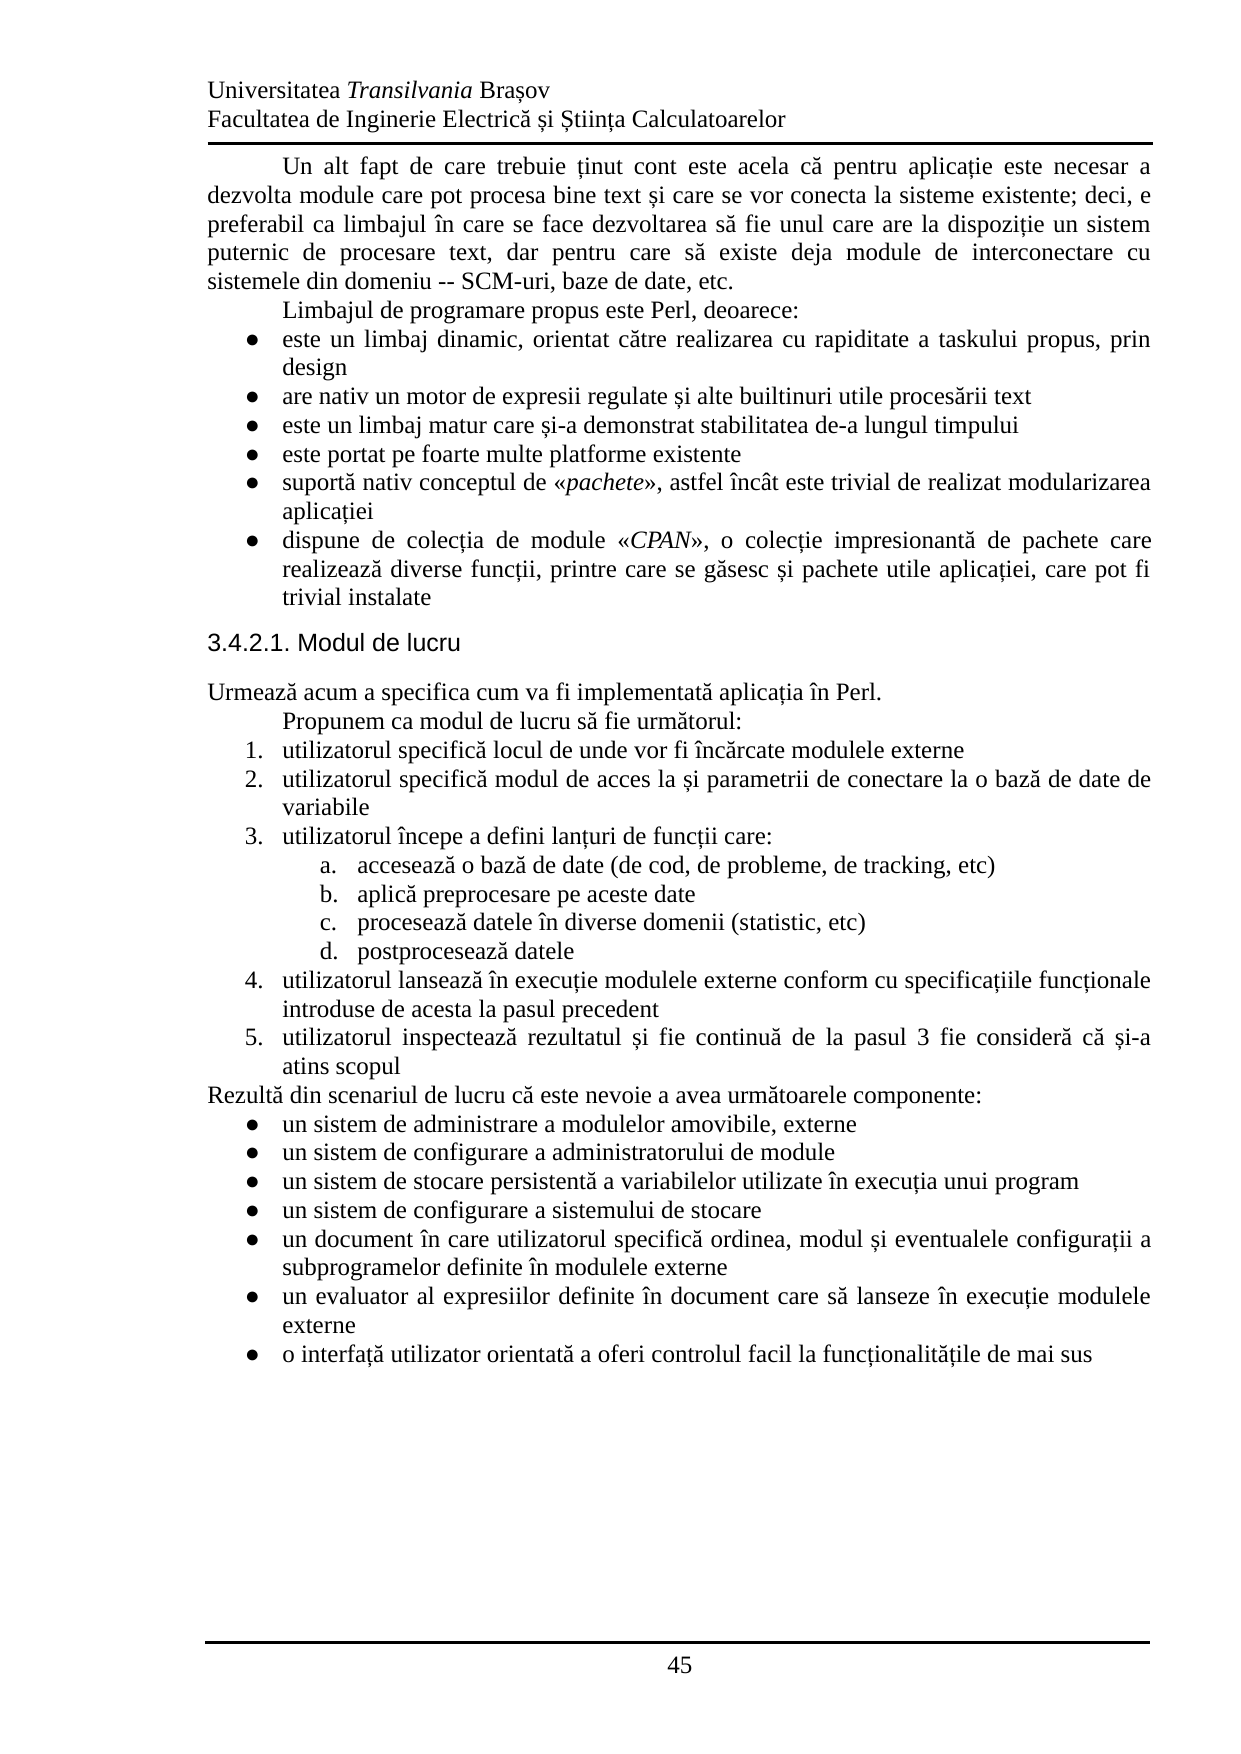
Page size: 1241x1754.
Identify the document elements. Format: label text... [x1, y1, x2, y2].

list o interfață utilizator orientată a oferi controlul facil la funcționalitățile de mai sus [244, 1339, 1152, 1367]
list procesează datele în diverse domenii (statistic, etc) [319, 907, 1152, 936]
list este un limbaj matur care și-a demonstrat stabilitatea de-a lungul timpului [244, 410, 1152, 439]
text Urmează acum a specifica cum va fi implementată aplicația în Perl. [207, 677, 1152, 706]
list utilizatorul specifică modul de acces la și parametrii de conectare la o bază de date de variabile [244, 764, 1152, 821]
list un sistem de stocare persistentă a variabilelor utilizate în execuția unui program [244, 1166, 1152, 1195]
list un evaluator al expresiilor definite în document care să lanseze în execuție modulele externe [244, 1281, 1152, 1339]
list suportă nativ conceptul de «pachete», astfel încât este trivial de realizat modularizarea aplicației [244, 467, 1152, 525]
list are nativ un motor de expresii regulate și alte builtinuri utile procesării text [244, 381, 1152, 410]
list aplică preprocesare pe aceste date [319, 879, 1152, 907]
list un document în care utilizatorul specifică ordinea, modul și eventualele configurații a subprogramelor definite în modulele externe [244, 1224, 1152, 1281]
list postprocesează datele [319, 936, 1152, 965]
list un sistem de configurare a administratorului de module [244, 1137, 1152, 1166]
list un sistem de configurare a sistemului de stocare [244, 1195, 1152, 1224]
list utilizatorul specifică locul de unde vor fi încărcate modulele externe [244, 735, 1152, 764]
text Propunem ca modul de lucru să fie următorul: [207, 706, 1152, 735]
text Un alt fapt de care trebuie ținut cont este acela că pentru aplicație este necesar a dezvolta module care pot procesa bine text și care se vor conecta la sisteme existente; deci, e preferabil ca limbajul în care se face dezvoltarea să fie unul care are la dispoziție un sistem puternic de procesare text, dar pentru care să existe deja module de interconectare cu sistemele din domeniu -- SCM-uri, baze de date, etc. [207, 151, 1152, 295]
list accesează o bază de date (de cod, de probleme, de tracking, etc) [319, 850, 1152, 879]
list utilizatorul inspectează rezultatul și fie continuă de la pasul 3 fie consideră că și-a atins scopul [244, 1022, 1152, 1080]
list dispune de colecția de module «CPAN», o colecție impresionantă de pachete care realizează diverse funcții, printre care se găsesc și pachete utile aplicației, care pot fi trivial instalate [244, 525, 1152, 611]
list utilizatorul lansează în execuție modulele externe conform cu specificațiile funcționale introduse de acesta la pasul precedent [244, 965, 1152, 1022]
subtitle Modul de lucru [207, 628, 1023, 657]
text Limbajul de programare propus este Perl, deoarece: [207, 295, 1152, 324]
list un sistem de administrare a modulelor amovibile, externe [244, 1109, 1152, 1137]
text Rezultă din scenariul de lucru că este nevoie a avea următoarele componente: [207, 1080, 1152, 1109]
list este un limbaj dinamic, orientat către realizarea cu rapiditate a taskului propus, prin design [244, 324, 1152, 381]
list este portat pe foarte multe platforme existente [244, 439, 1152, 467]
list utilizatorul începe a defini lanțuri de funcții care: [244, 821, 1152, 850]
